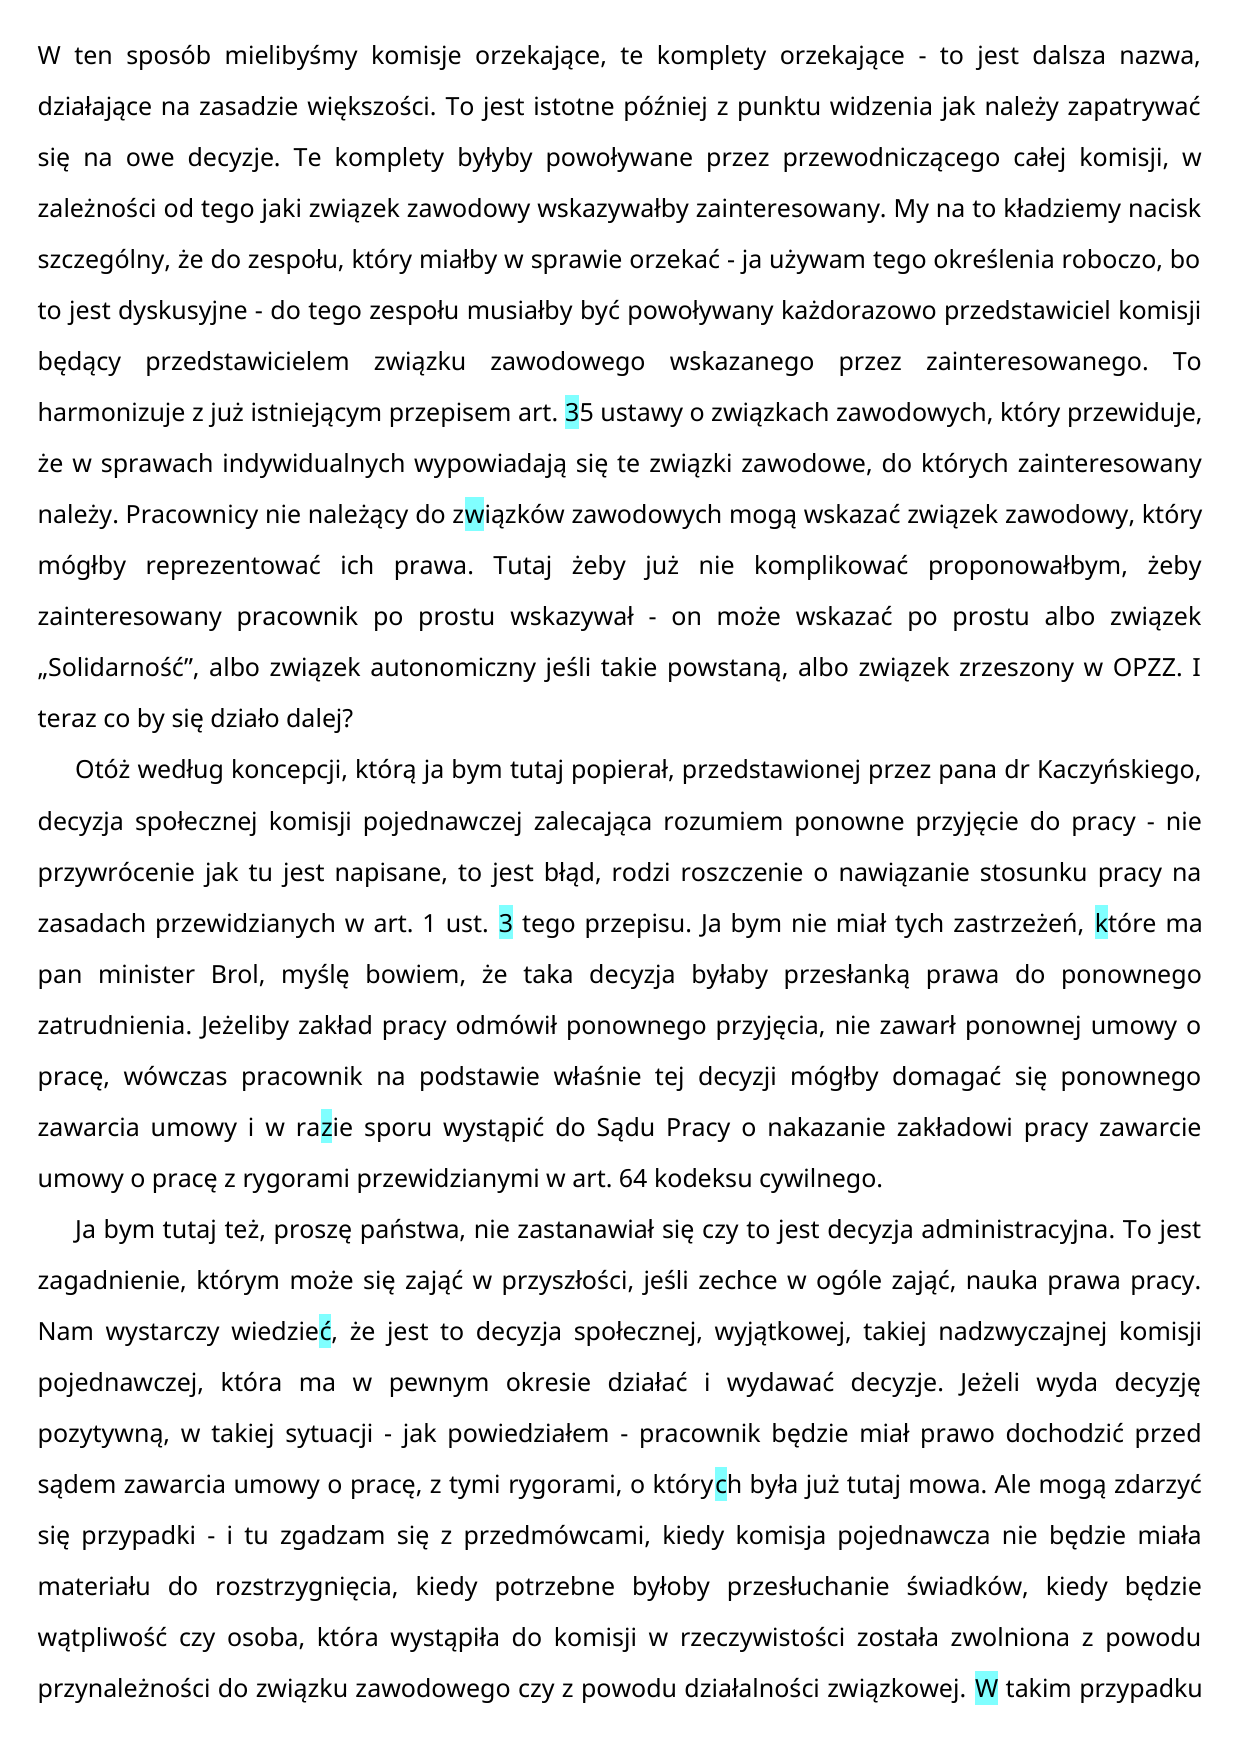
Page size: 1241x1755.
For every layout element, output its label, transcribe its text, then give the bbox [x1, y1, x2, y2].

text W ten sposób mielibyśmy komisje orzekające, te komplety orzekające - to jest dalsza nazwa, działające na zasadzie większości. To jest istotne później z punktu widzenia jak należy zapatrywać się na owe decyzje. Te komplety byłyby powoływane przez przewodniczącego całej komisji, w zależności od tego jaki związek zawodowy wskazywałby zainteresowany. My na to kładziemy nacisk szczególny, że do zespołu, który miałby w sprawie orzekać - ja używam tego określenia roboczo, bo to jest dyskusyjne - do tego zespołu musiałby być powoływany każdorazowo przedstawiciel komisji będący przedstawicielem związku zawodowego wskazanego przez zainteresowanego. To harmonizuje z już istniejącym przepisem art. 35 ustawy o związkach zawodowych, który przewiduje, że w sprawach indywidualnych wypowiadają się te związki zawodowe, do których zainteresowany należy. Pracownicy nie należący do związków zawodowych mogą wskazać związek zawodowy, który mógłby reprezentować ich prawa. Tutaj żeby już nie komplikować proponowałbym, żeby zainteresowany pracownik po prostu wskazywał - on może wskazać po prostu albo związek „Solidarność”, albo związek autonomiczny jeśli takie powstaną, albo związek zrzeszony w OPZZ. I teraz co by się działo dalej? [37, 37, 1203, 735]
text Ja bym tutaj też, proszę państwa, nie zastanawiał się czy to jest decyzja administracyjna. To jest zagadnienie, którym może się zająć w przyszłości, jeśli zechce w ogóle zająć, nauka prawa pracy. Nam wystarczy wiedzieć, że jest to decyzja społecznej, wyjątkowej, takiej nadzwyczajnej komisji pojednawczej, która ma w pewnym okresie działać i wydawać decyzje. Jeżeli wyda decyzję pozytywną, w takiej sytuacji - jak powiedziałem - pracownik będzie miał prawo dochodzić przed sądem zawarcia umowy o pracę, z tymi rygorami, o których była już tutaj mowa. Ale mogą zdarzyć się przypadki - i tu zgadzam się z przedmówcami, kiedy komisja pojednawcza nie będzie miała materiału do rozstrzygnięcia, kiedy potrzebne byłoby przesłuchanie świadków, kiedy będzie wątpliwość czy osoba, która wystąpiła do komisji w rzeczywistości została zwolniona z powodu przynależności do związku zawodowego czy z powodu działalności związkowej. W takim przypadku [37, 1211, 1203, 1705]
text Otóż według koncepcji, którą ja bym tutaj popierał, przedstawionej przez pana dr Kaczyńskiego, decyzja społecznej komisji pojednawczej zalecająca rozumiem ponowne przyjęcie do pracy - nie przywrócenie jak tu jest napisane, to jest błąd, rodzi roszczenie o nawiązanie stosunku pracy na zasadach przewidzianych w art. 1 ust. 3 tego przepisu. Ja bym nie miał tych zastrzeżeń, które ma pan minister Brol, myślę bowiem, że taka decyzja byłaby przesłanką prawa do ponownego zatrudnienia. Jeżeliby zakład pracy odmówił ponownego przyjęcia, nie zawarł ponownej umowy o pracę, wówczas pracownik na podstawie właśnie tej decyzji mógłby domagać się ponownego zawarcia umowy i w razie sporu wystąpić do Sądu Pracy o nakazanie zakładowi pracy zawarcie umowy o pracę z rygorami przewidzianymi w art. 64 kodeksu cywilnego. [37, 752, 1203, 1194]
